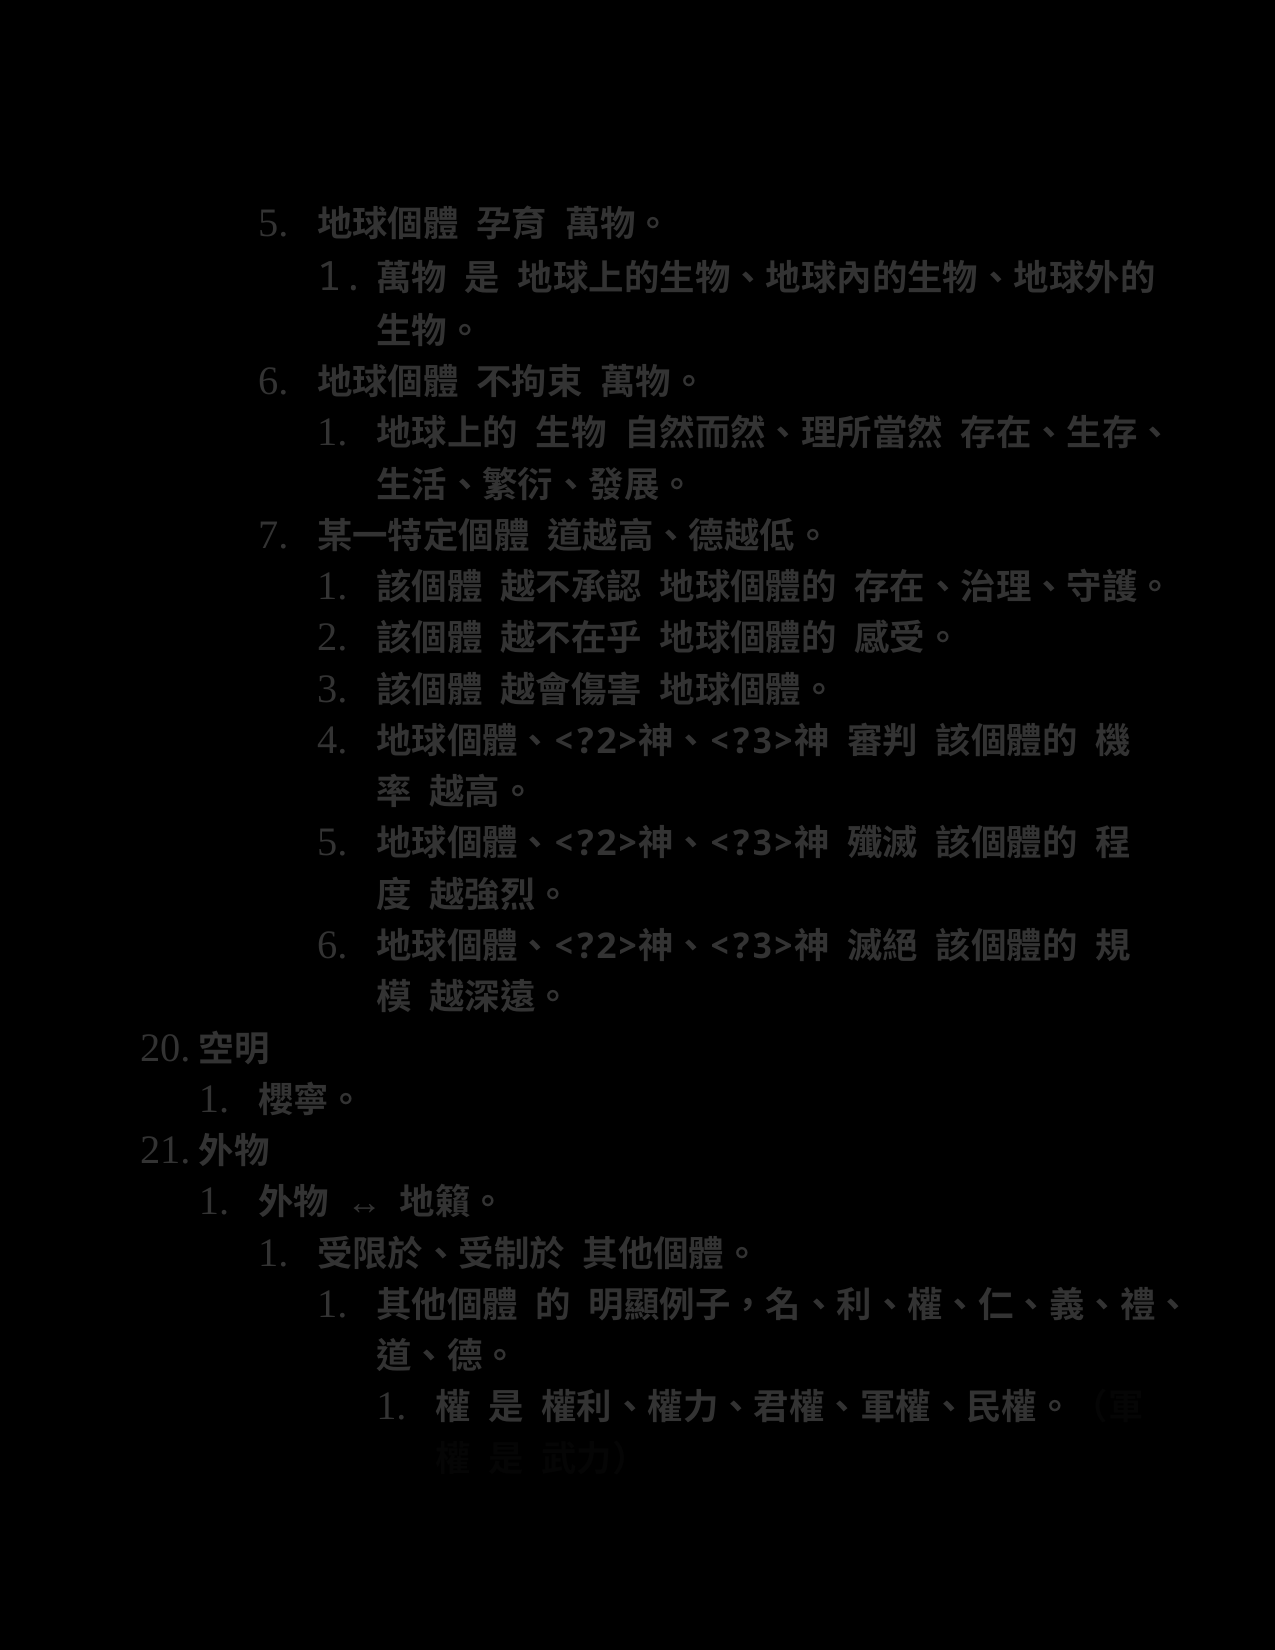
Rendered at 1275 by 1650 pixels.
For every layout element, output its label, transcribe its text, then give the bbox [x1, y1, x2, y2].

list 地球個體 孕育 萬物。 [258, 196, 1157, 247]
list 受限於、受制於 其他個體。 [258, 1225, 1157, 1276]
list 該個體 越不在乎 地球個體的 感受。 [317, 610, 1157, 661]
list 地球個體 不拘束 萬物。 [258, 353, 1157, 405]
list 某一特定個體 道越高、德越低。 [258, 507, 1157, 558]
list 萬物 是 地球上的生物、地球內的生物、地球外的生物。 [317, 247, 1157, 353]
list 外物 [140, 1122, 1157, 1174]
list 地球個體、<?2>神、<?3>神 審判 該個體的 機率 越高。 [317, 712, 1157, 815]
list 地球上的 生物 自然而然、理所當然 存在、生存、生活、繁衍、發展。 [317, 405, 1157, 507]
list 該個體 越會傷害 地球個體。 [317, 661, 1157, 712]
list 地球個體、<?2>神、<?3>神 滅絕 該個體的 規模 越深遠。 [317, 917, 1157, 1020]
list 櫻寧。 [199, 1071, 1157, 1122]
list 其他個體 的 明顯例子，名、利、權、仁、義、禮、道、德。 [317, 1276, 1157, 1379]
list 該個體 越不承認 地球個體的 存在、治理、守護。 [317, 558, 1157, 610]
list 地球個體、<?2>神、<?3>神 殲滅 該個體的 程度 越強烈。 [317, 815, 1157, 917]
list 空明 [140, 1020, 1157, 1071]
list 權 是 權利、權力、君權、軍權、民權。（軍權 是 武力） [376, 1379, 1157, 1481]
list 外物 ↔ 地籟。 [199, 1174, 1157, 1225]
